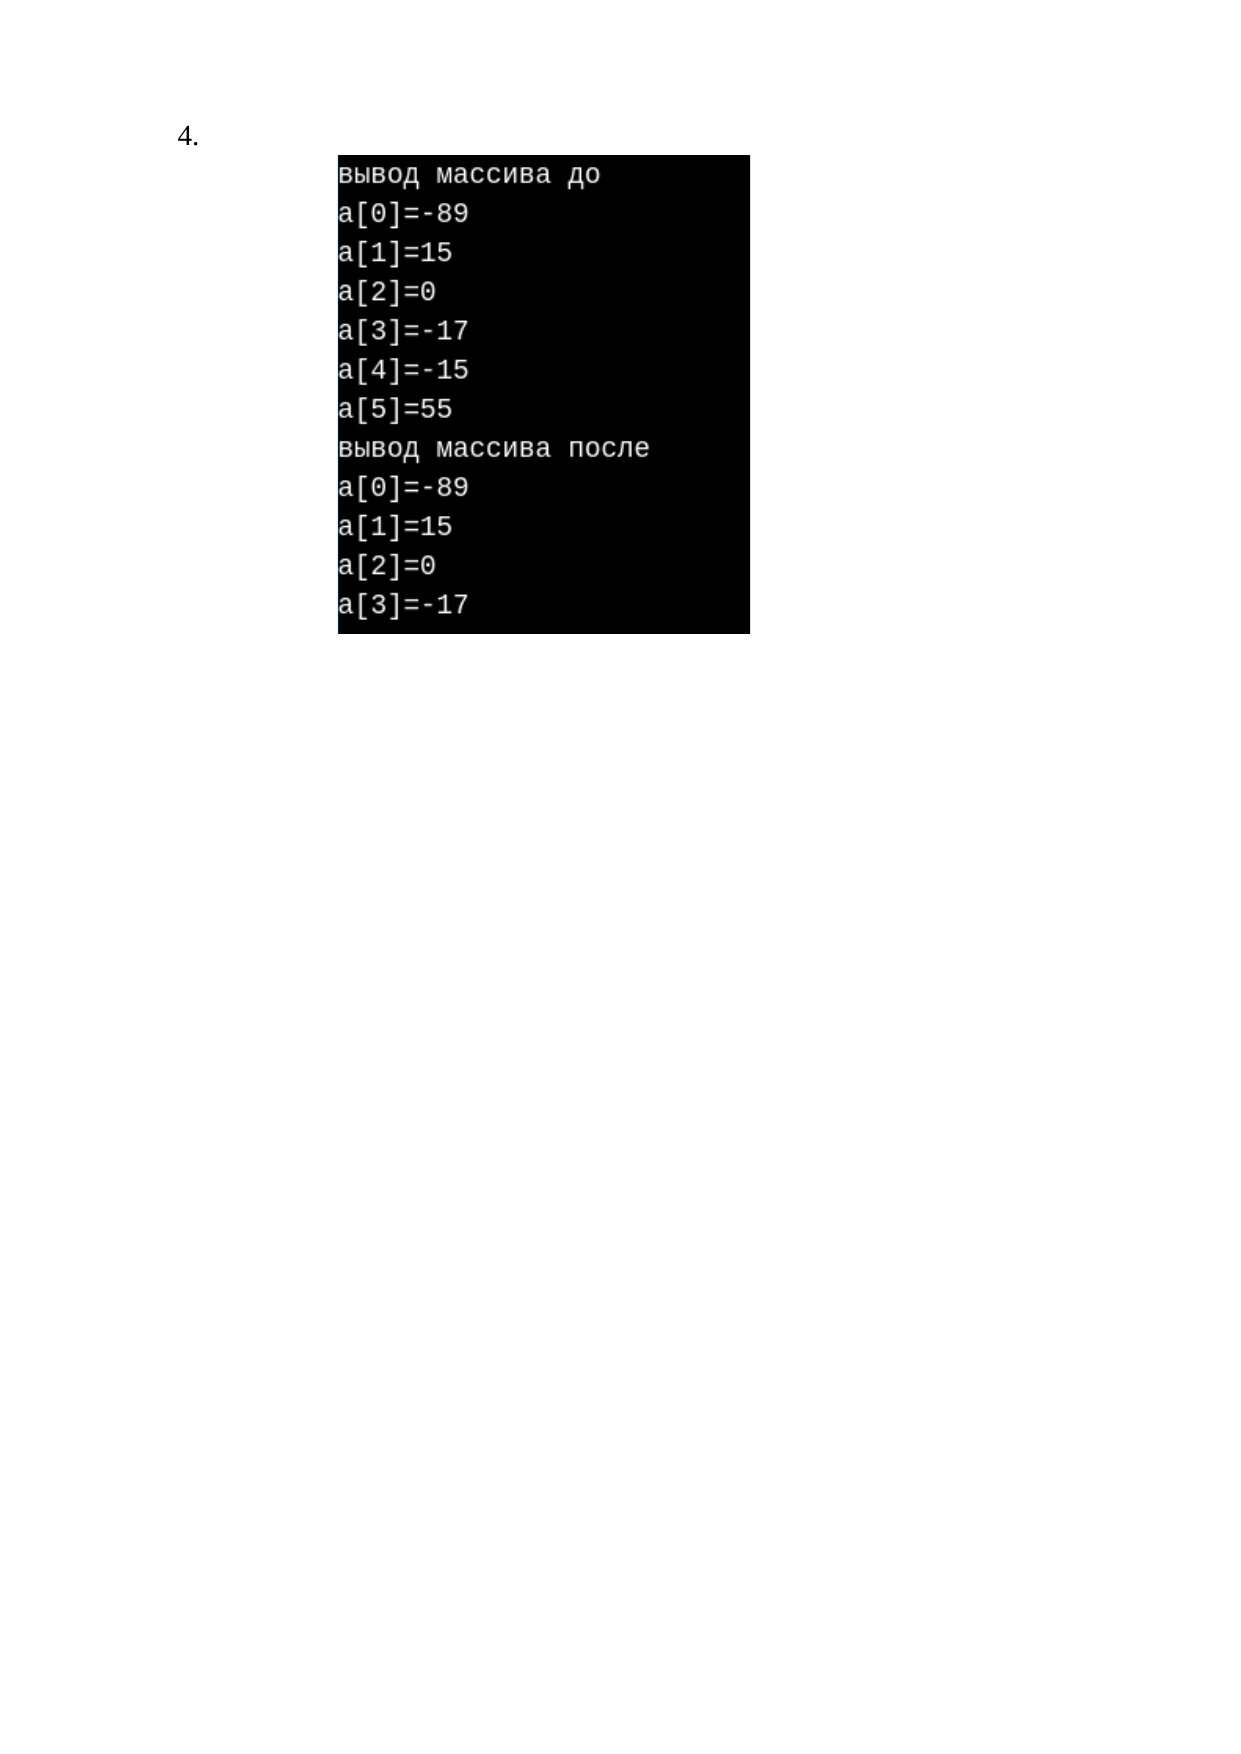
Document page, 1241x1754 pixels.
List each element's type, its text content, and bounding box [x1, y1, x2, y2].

text 4. [177, 118, 1152, 152]
picture [337, 155, 751, 634]
